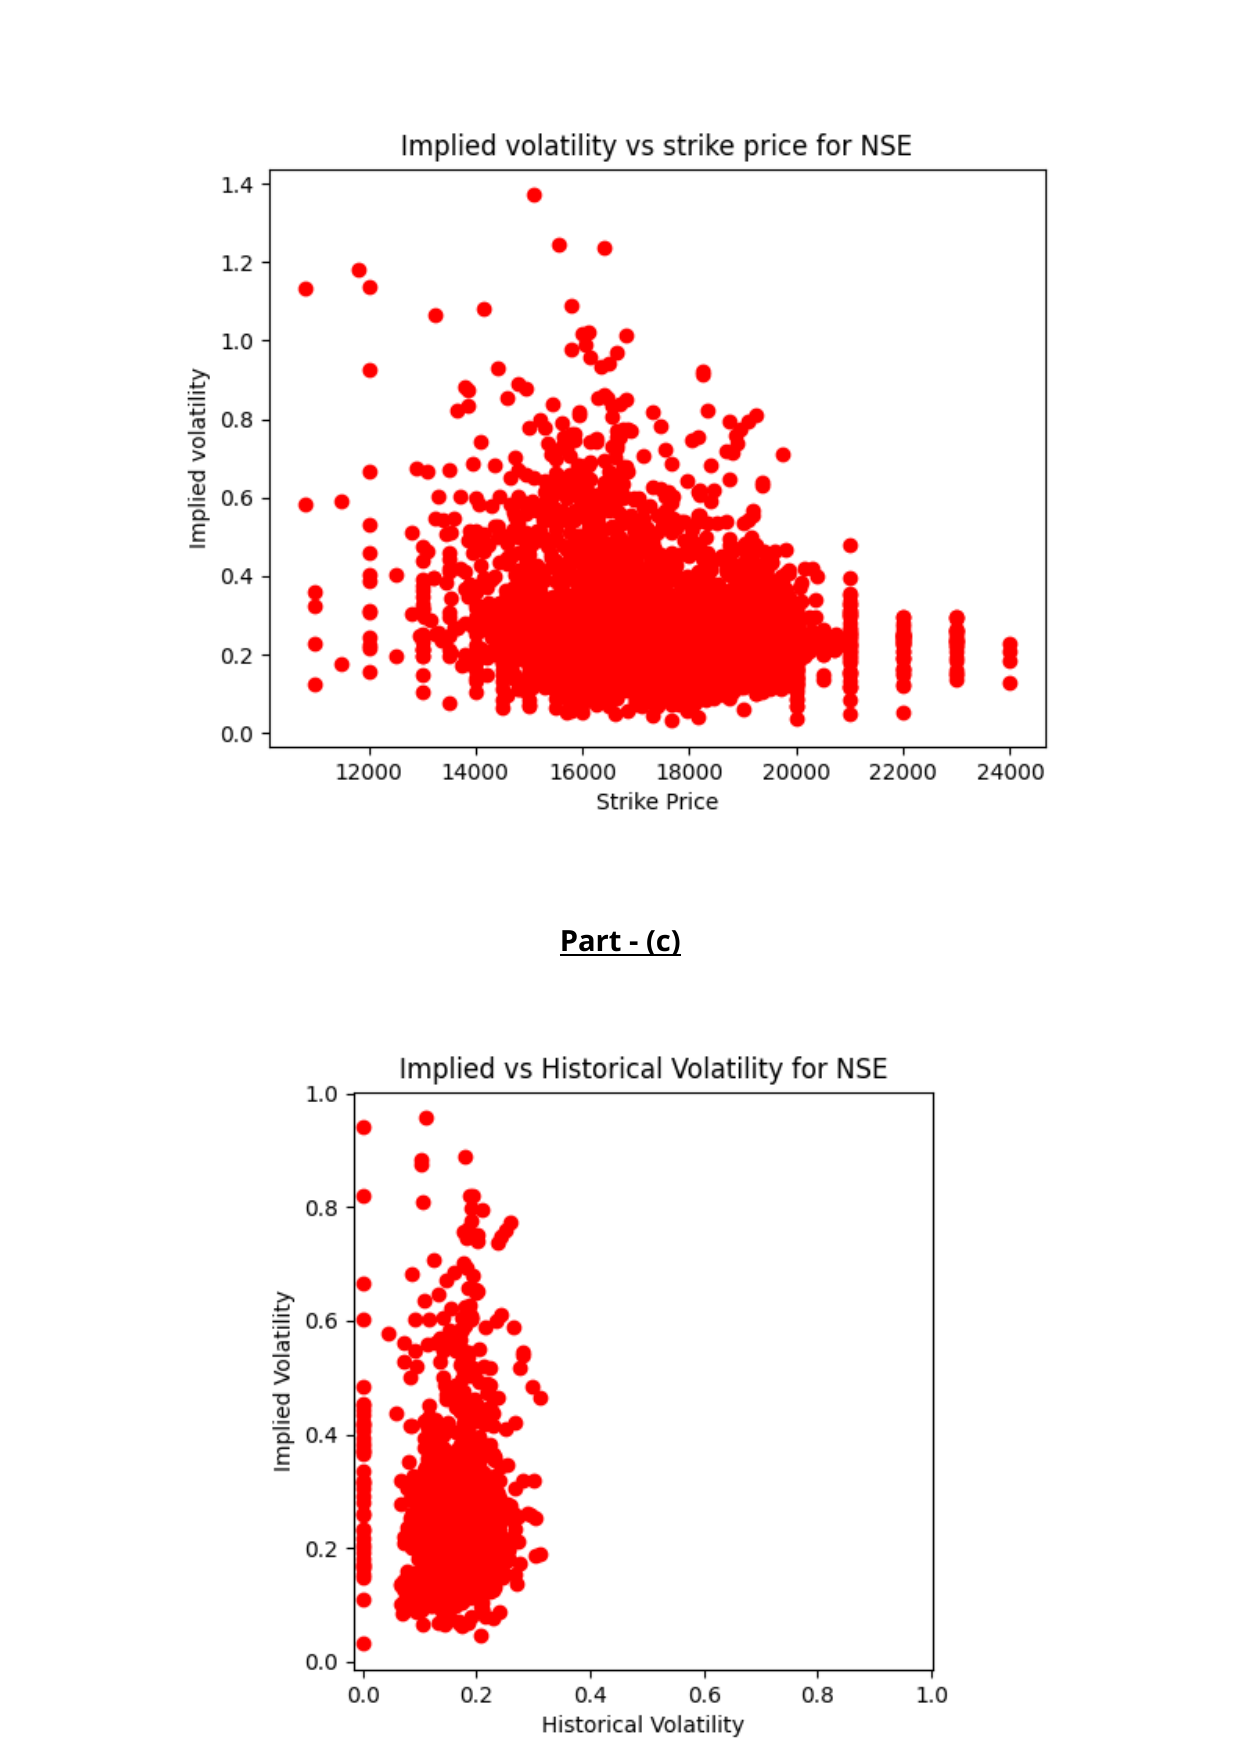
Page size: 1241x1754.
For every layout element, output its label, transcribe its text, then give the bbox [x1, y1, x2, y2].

text Part - (c) [118, 920, 1122, 960]
picture [160, 1041, 1052, 1742]
picture [174, 118, 1066, 819]
